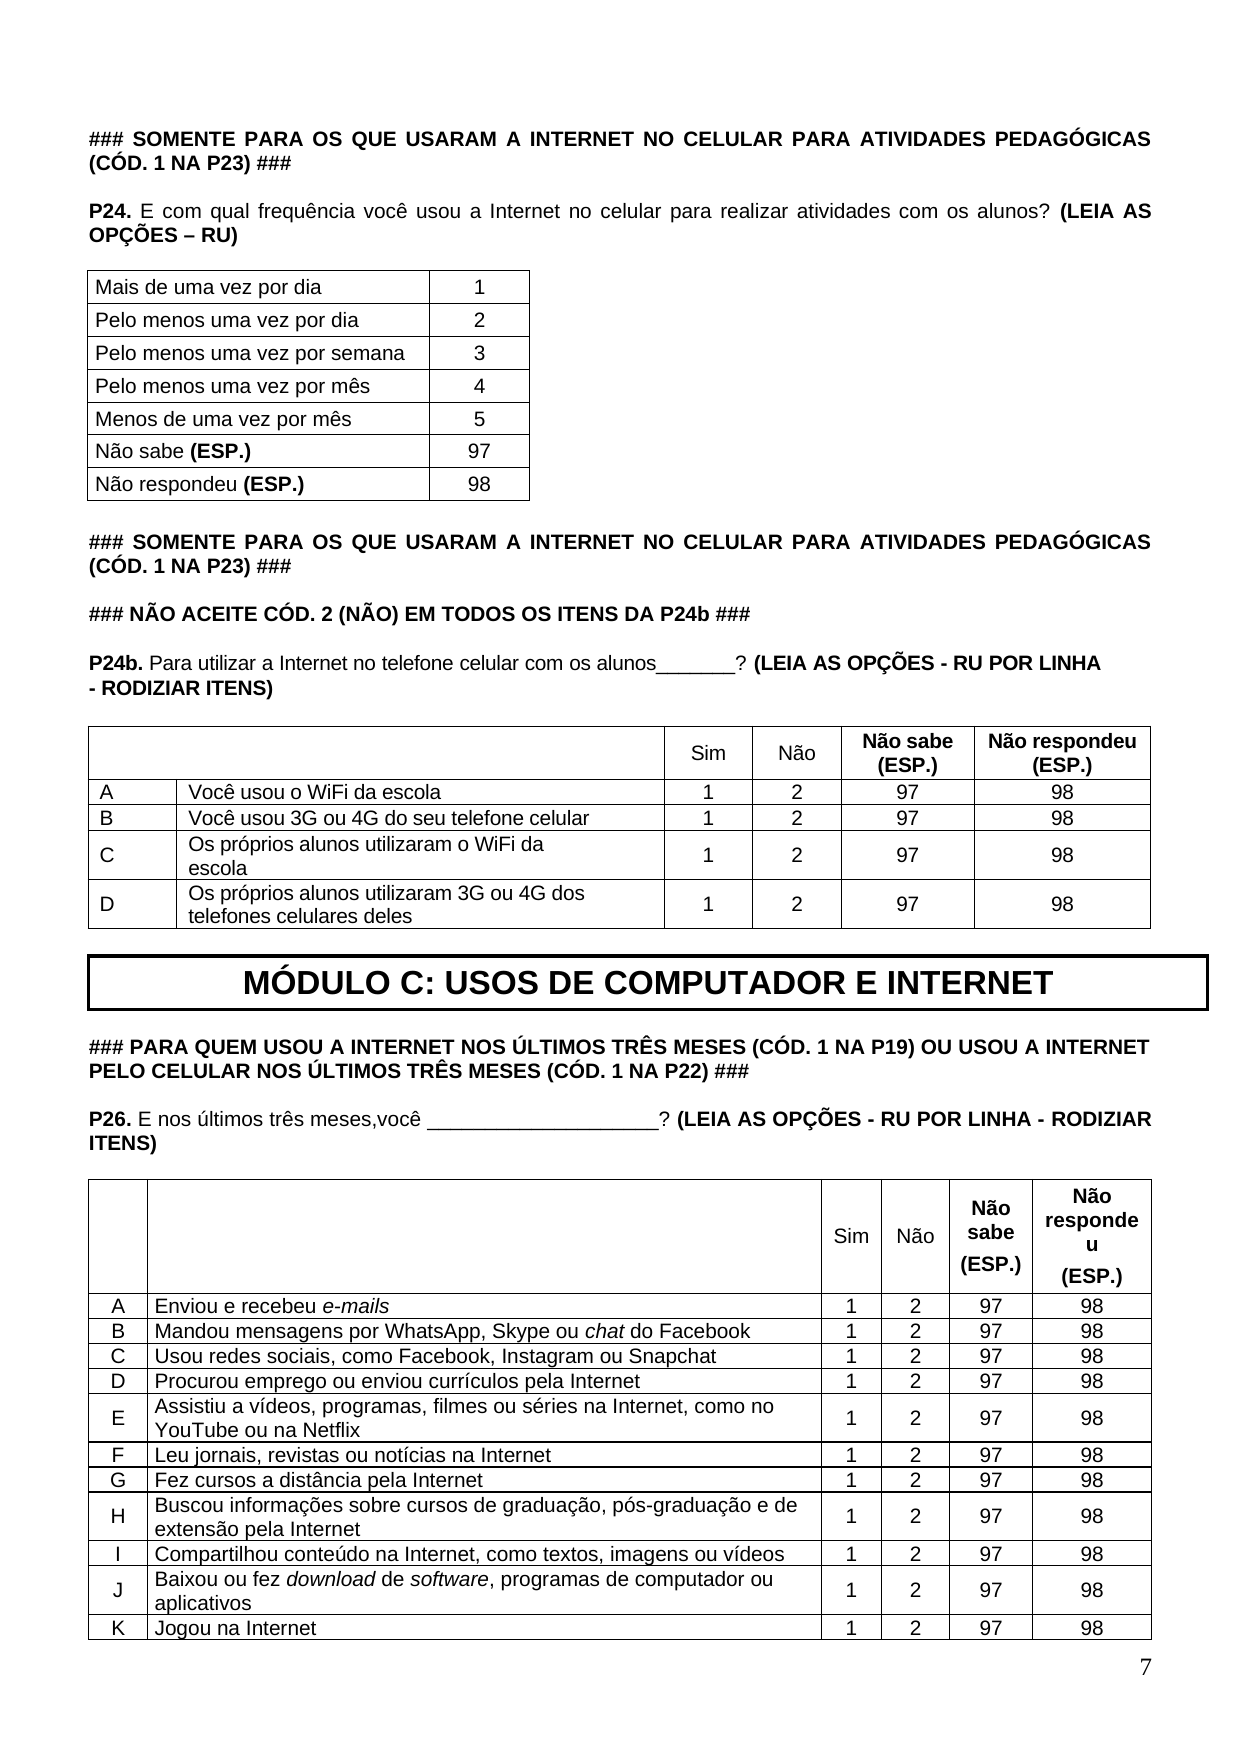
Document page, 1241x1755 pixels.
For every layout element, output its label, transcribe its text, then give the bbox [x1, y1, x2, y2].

table_cell 2 [882, 1394, 949, 1441]
table_cell 2 [882, 1566, 949, 1614]
table_header [89, 727, 664, 779]
table_cell 2 [882, 1294, 949, 1317]
table_cell 1 [822, 1344, 881, 1367]
table_cell E [89, 1394, 147, 1441]
table_cell 98 [1033, 1443, 1151, 1466]
table_header MÓDULO C: USOS DE COMPUTADOR E INTERNET [90, 958, 1206, 1008]
table_cell Usou redes sociais, como Facebook, Instagram ou Snapchat [148, 1344, 821, 1367]
table_cell 2 [882, 1493, 949, 1540]
table_cell A [89, 1294, 147, 1317]
table_cell 2 [753, 805, 841, 830]
table_cell 2 [882, 1443, 949, 1466]
table_cell Não sabe (ESP.) [88, 435, 429, 467]
table_header 1 [430, 271, 529, 303]
table_cell 1 [822, 1443, 881, 1466]
table_header Não [753, 727, 841, 779]
text P26. E nos últimos três meses,você ____________________? (LEIA AS OPÇÕES - RU POR LINHA - RODIZIAR ITENS) [89, 1107, 1152, 1155]
table_cell 2 [753, 880, 841, 928]
table_cell 1 [822, 1541, 881, 1565]
table_cell Os próprios alunos utilizaram 3G ou 4G dos telefones celulares deles [177, 880, 664, 928]
table_cell 1 [822, 1493, 881, 1540]
table_header Não respondeu (ESP.) [1033, 1180, 1151, 1292]
table_cell 98 [1033, 1541, 1151, 1565]
table_cell 3 [430, 337, 529, 369]
table_cell 1 [822, 1369, 881, 1392]
table_cell 4 [430, 370, 529, 402]
text P24. E com qual frequência você usou a Internet no celular para realizar atividades com os alunos? (LEIA AS OPÇÕES – RU) [89, 198, 1152, 246]
text ### SOMENTE PARA OS QUE USARAM A INTERNET NO CELULAR PARA ATIVIDADES PEDAGÓGICAS (CÓD. 1 NA P23) ### [89, 127, 1152, 174]
table_cell 1 [665, 780, 752, 804]
table_cell 98 [1033, 1344, 1151, 1367]
table_header [148, 1180, 821, 1292]
table_cell C [89, 1344, 147, 1367]
table_header Sim [822, 1180, 881, 1292]
table_cell Pelo menos uma vez por semana [88, 337, 429, 369]
table_cell 98 [1033, 1369, 1151, 1392]
table_cell Baixou ou fez download de software, programas de computador ou aplicativos [148, 1566, 821, 1614]
table_cell 1 [665, 805, 752, 830]
table_cell 1 [665, 831, 752, 879]
table_cell 2 [882, 1615, 949, 1639]
table_cell 2 [882, 1541, 949, 1565]
table_cell Os próprios alunos utilizaram o WiFi da escola [177, 831, 664, 879]
table_cell Você usou o WiFi da escola [177, 780, 664, 804]
text ### SOMENTE PARA OS QUE USARAM A INTERNET NO CELULAR PARA ATIVIDADES PEDAGÓGICAS (CÓD. 1 NA P23) ### [89, 530, 1152, 578]
table_cell C [89, 831, 176, 879]
table_cell 97 [842, 805, 974, 830]
table_cell 97 [950, 1319, 1032, 1342]
table_cell H [89, 1493, 147, 1540]
text ### PARA QUEM USOU A INTERNET NOS ÚLTIMOS TRÊS MESES (CÓD. 1 NA P19) OU USOU A INTERNET PELO CELULAR NOS ÚLTIMOS TRÊS MESES (CÓD. 1 NA P22) ### [89, 1035, 1152, 1083]
table_cell 98 [1033, 1566, 1151, 1614]
table_cell Compartilhou conteúdo na Internet, como textos, imagens ou vídeos [148, 1541, 821, 1565]
table_header Mais de uma vez por dia [88, 271, 429, 303]
table_cell 1 [822, 1394, 881, 1441]
table_cell 97 [950, 1541, 1032, 1565]
table_cell 97 [950, 1394, 1032, 1441]
table_cell 1 [822, 1294, 881, 1317]
table_cell 98 [975, 831, 1150, 879]
table_cell Você usou 3G ou 4G do seu telefone celular [177, 805, 664, 830]
table_cell 2 [753, 780, 841, 804]
table_cell 97 [842, 880, 974, 928]
table_cell 97 [842, 831, 974, 879]
table_cell 97 [950, 1369, 1032, 1392]
table_cell 5 [430, 403, 529, 434]
table_header Não sabe (ESP.) [950, 1180, 1032, 1292]
table_cell Enviou e recebeu e-mails [148, 1294, 821, 1317]
table_cell 2 [882, 1319, 949, 1342]
table_cell Pelo menos uma vez por mês [88, 370, 429, 402]
table_cell B [89, 805, 176, 830]
table_cell 1 [822, 1468, 881, 1491]
table_cell Menos de uma vez por mês [88, 403, 429, 434]
table_cell 97 [950, 1344, 1032, 1367]
table_cell 97 [950, 1294, 1032, 1317]
table_cell Buscou informações sobre cursos de graduação, pós-graduação e de extensão pela Internet [148, 1493, 821, 1540]
table_header [89, 1180, 147, 1292]
text P24b. Para utilizar a Internet no telefone celular com os alunos_______? (LEIA AS OPÇÕES - RU POR LINHA - RODIZIAR ITENS) [89, 651, 1102, 701]
table_cell 2 [753, 831, 841, 879]
table_cell K [89, 1615, 147, 1639]
table_cell 97 [950, 1443, 1032, 1466]
text ### NÃO ACEITE CÓD. 2 (NÃO) EM TODOS OS ITENS DA P24b ### [89, 602, 1152, 626]
table_cell 1 [822, 1319, 881, 1342]
table_cell 2 [882, 1468, 949, 1491]
table_header Não sabe (ESP.) [842, 727, 974, 779]
table_header Não respondeu (ESP.) [975, 727, 1150, 779]
table_cell 98 [1033, 1493, 1151, 1540]
table_cell 98 [975, 805, 1150, 830]
table_cell 98 [1033, 1468, 1151, 1491]
table_cell G [89, 1468, 147, 1491]
table_cell Fez cursos a distância pela Internet [148, 1468, 821, 1491]
table_cell Não respondeu (ESP.) [88, 468, 429, 500]
table_cell 97 [842, 780, 974, 804]
table_cell Procurou emprego ou enviou currículos pela Internet [148, 1369, 821, 1392]
table_cell Jogou na Internet [148, 1615, 821, 1639]
table_cell F [89, 1443, 147, 1466]
table_cell 98 [1033, 1394, 1151, 1441]
table_cell 2 [882, 1369, 949, 1392]
table_cell 2 [882, 1344, 949, 1367]
table_header Sim [665, 727, 752, 779]
table_cell 98 [1033, 1294, 1151, 1317]
table_cell 2 [430, 304, 529, 336]
table_cell Pelo menos uma vez por dia [88, 304, 429, 336]
table_cell D [89, 1369, 147, 1392]
table_cell 97 [950, 1615, 1032, 1639]
table_cell 97 [950, 1566, 1032, 1614]
table_cell J [89, 1566, 147, 1614]
table_cell 1 [822, 1615, 881, 1639]
table_cell 1 [822, 1566, 881, 1614]
table_cell 98 [430, 468, 529, 500]
table_cell 97 [950, 1493, 1032, 1540]
table_cell B [89, 1319, 147, 1342]
table_cell Assistiu a vídeos, programas, filmes ou séries na Internet, como no YouTube ou na Netflix [148, 1394, 821, 1441]
table_cell Leu jornais, revistas ou notícias na Internet [148, 1443, 821, 1466]
table_cell 97 [950, 1468, 1032, 1491]
table_cell Mandou mensagens por WhatsApp, Skype ou chat do Facebook [148, 1319, 821, 1342]
table_cell 98 [1033, 1319, 1151, 1342]
table_cell 98 [1033, 1615, 1151, 1639]
table_cell I [89, 1541, 147, 1565]
table_cell A [89, 780, 176, 804]
table_cell 98 [975, 880, 1150, 928]
table_cell D [89, 880, 176, 928]
table_cell 1 [665, 880, 752, 928]
table_cell 98 [975, 780, 1150, 804]
table_header Não [882, 1180, 949, 1292]
table_cell 97 [430, 435, 529, 467]
